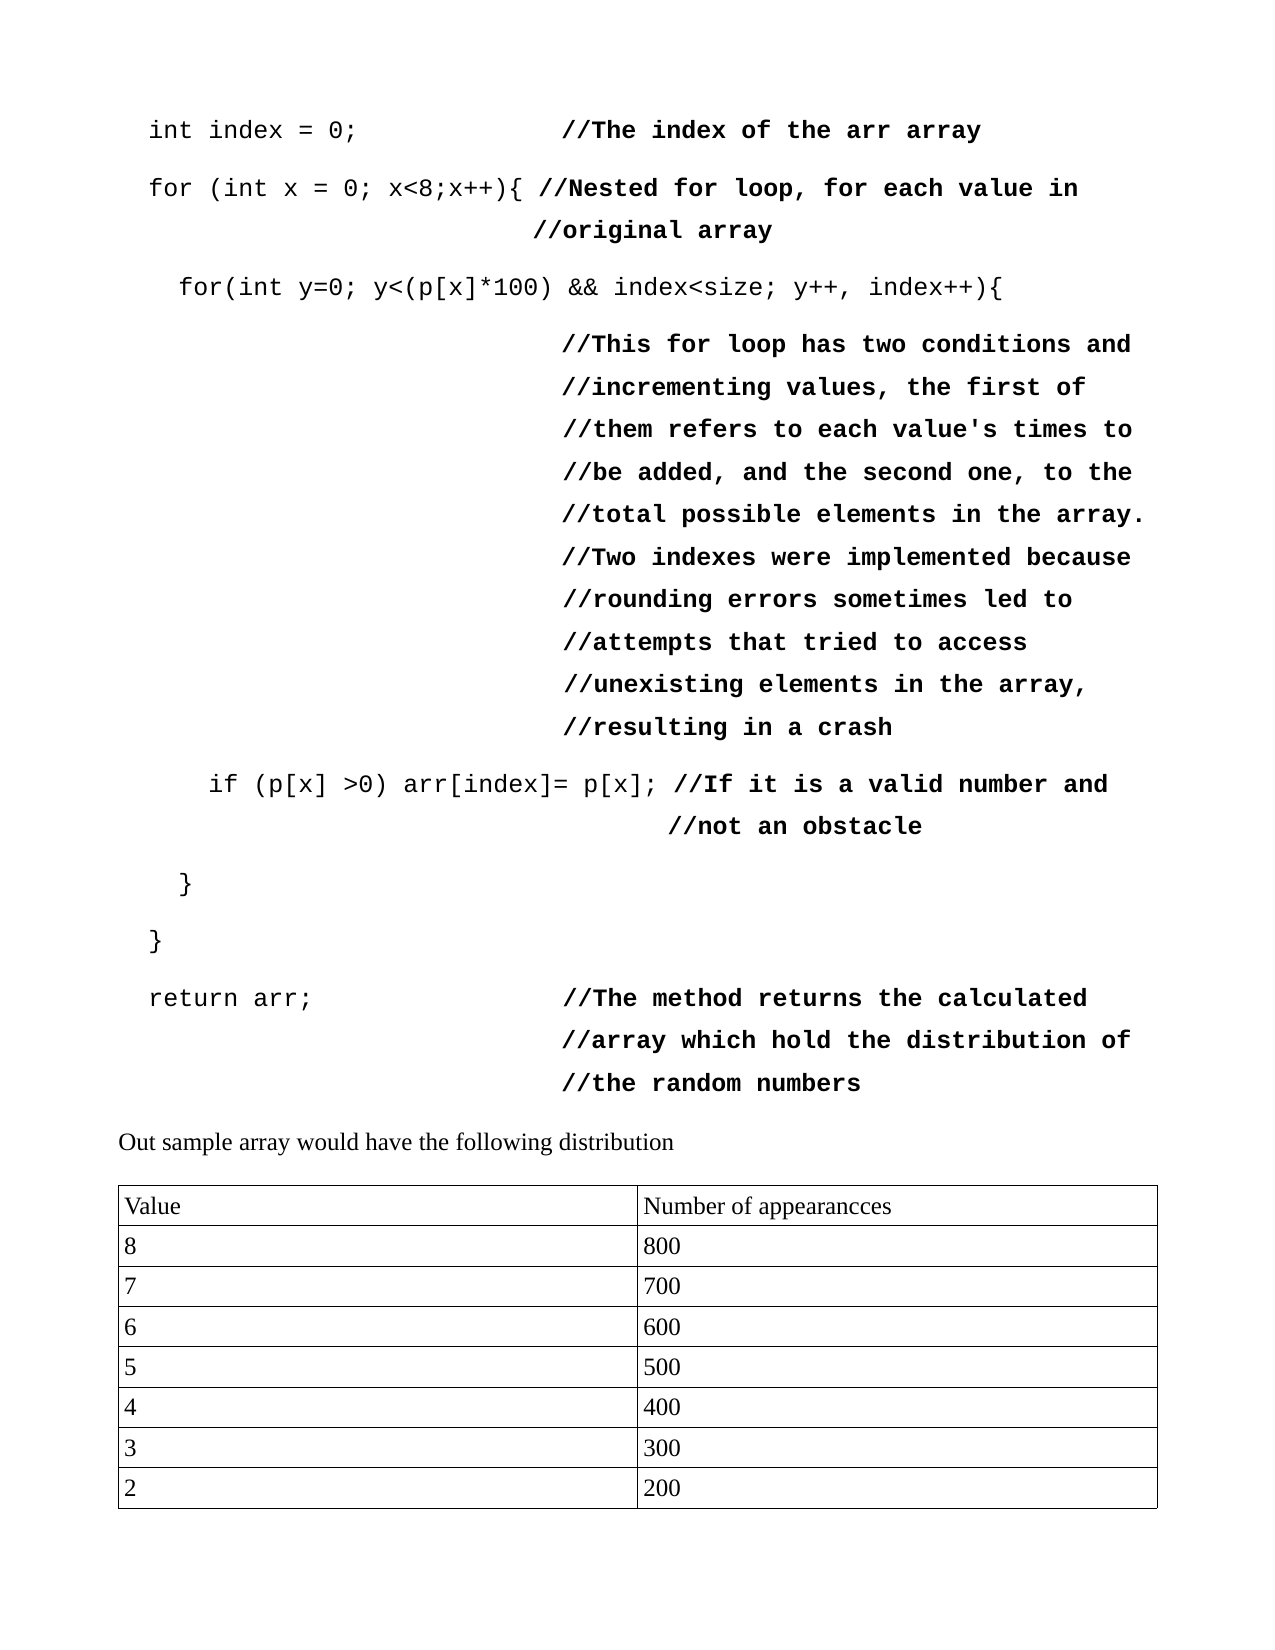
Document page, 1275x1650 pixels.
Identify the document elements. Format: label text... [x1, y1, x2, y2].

table_cell 3 [119, 1428, 637, 1467]
table_cell 500 [638, 1347, 1157, 1387]
text if (p[x] >0) arr[index]= p[x]; //If it is a valid number and //not an obstacle [118, 771, 1157, 842]
table_cell 600 [638, 1307, 1157, 1346]
text Out sample array would have the following distribution [118, 1127, 1157, 1156]
text for(int y=0; y<(p[x]*100) && index<size; y++, index++){ [118, 275, 1157, 303]
text } [118, 871, 1157, 899]
table_cell 5 [119, 1347, 637, 1387]
table_cell 8 [119, 1226, 637, 1266]
table_cell 4 [119, 1388, 637, 1427]
table_cell 200 [638, 1468, 1157, 1507]
table_cell 6 [119, 1307, 637, 1346]
table_cell 2 [119, 1468, 637, 1507]
text } [118, 928, 1157, 956]
text //This for loop has two conditions and //incrementing values, the first of //them refers to each value's times to //be added, and the second one, to the //total possible elements in the array. //Two indexes were implemented because //rounding errors sometimes led to //attempts that tried to access //unexisting elements in the array, //resulting in a crash [118, 332, 1157, 743]
text for (int x = 0; x<8;x++){ //Nested for loop, for each value in //original array [118, 175, 1157, 246]
table_header Value [119, 1186, 637, 1225]
text return arr; //The method returns the calculated //array which hold the distribution of //the random numbers [118, 985, 1157, 1098]
table_cell 400 [638, 1388, 1157, 1427]
table_cell 7 [119, 1267, 637, 1306]
text int index = 0; //The index of the arr array [118, 118, 1157, 146]
table_header Number of appearancces [638, 1186, 1157, 1225]
table_cell 800 [638, 1226, 1157, 1266]
table_cell 700 [638, 1267, 1157, 1306]
table_cell 300 [638, 1428, 1157, 1467]
